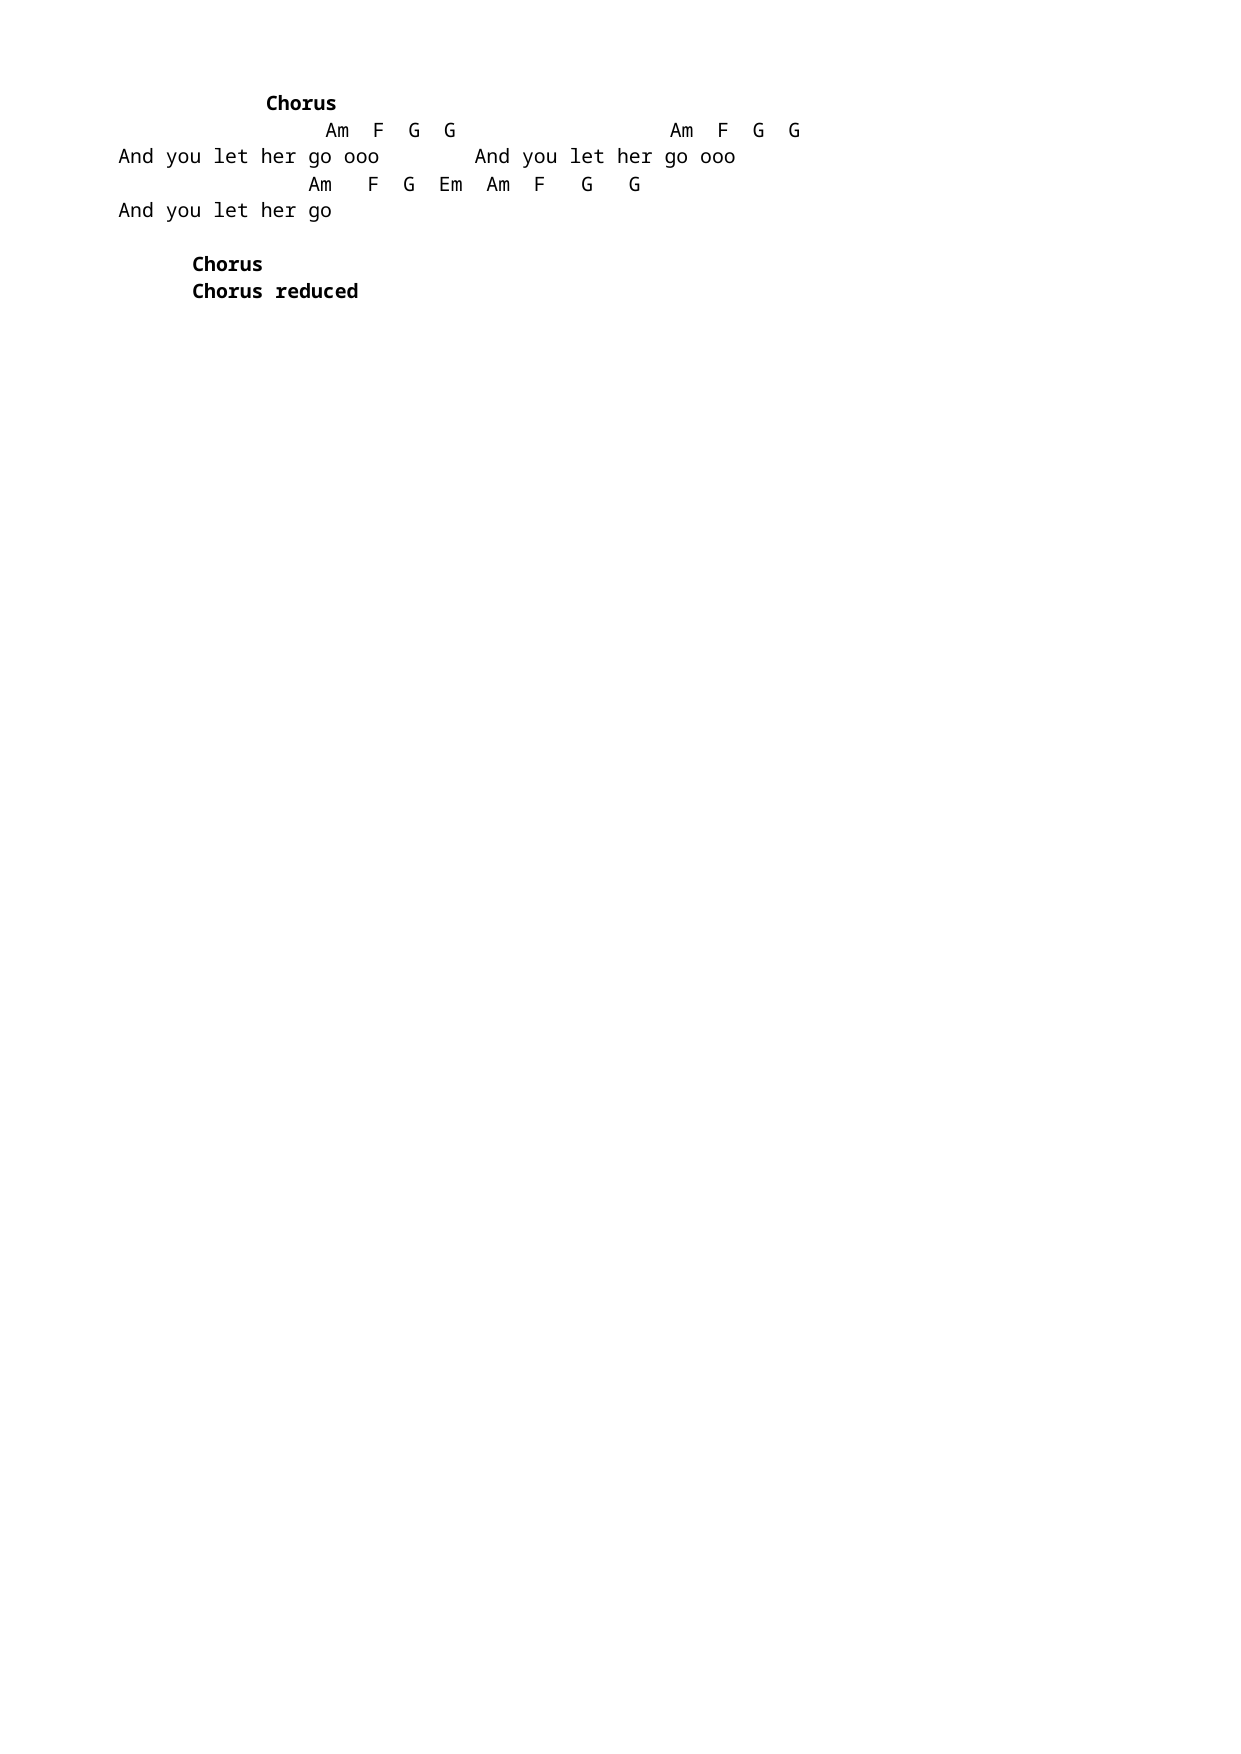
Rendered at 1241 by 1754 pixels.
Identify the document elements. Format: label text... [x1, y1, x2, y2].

text And you let her go [118, 197, 1122, 224]
text Am F G G Am F G G [266, 116, 1122, 143]
text Chorus reduced [192, 278, 1122, 305]
text Am F G Em Am F G G [118, 170, 1122, 197]
text Chorus [192, 251, 1122, 278]
text And you let her go ooo And you let her go ooo [118, 143, 1122, 170]
text Chorus [266, 89, 1122, 116]
